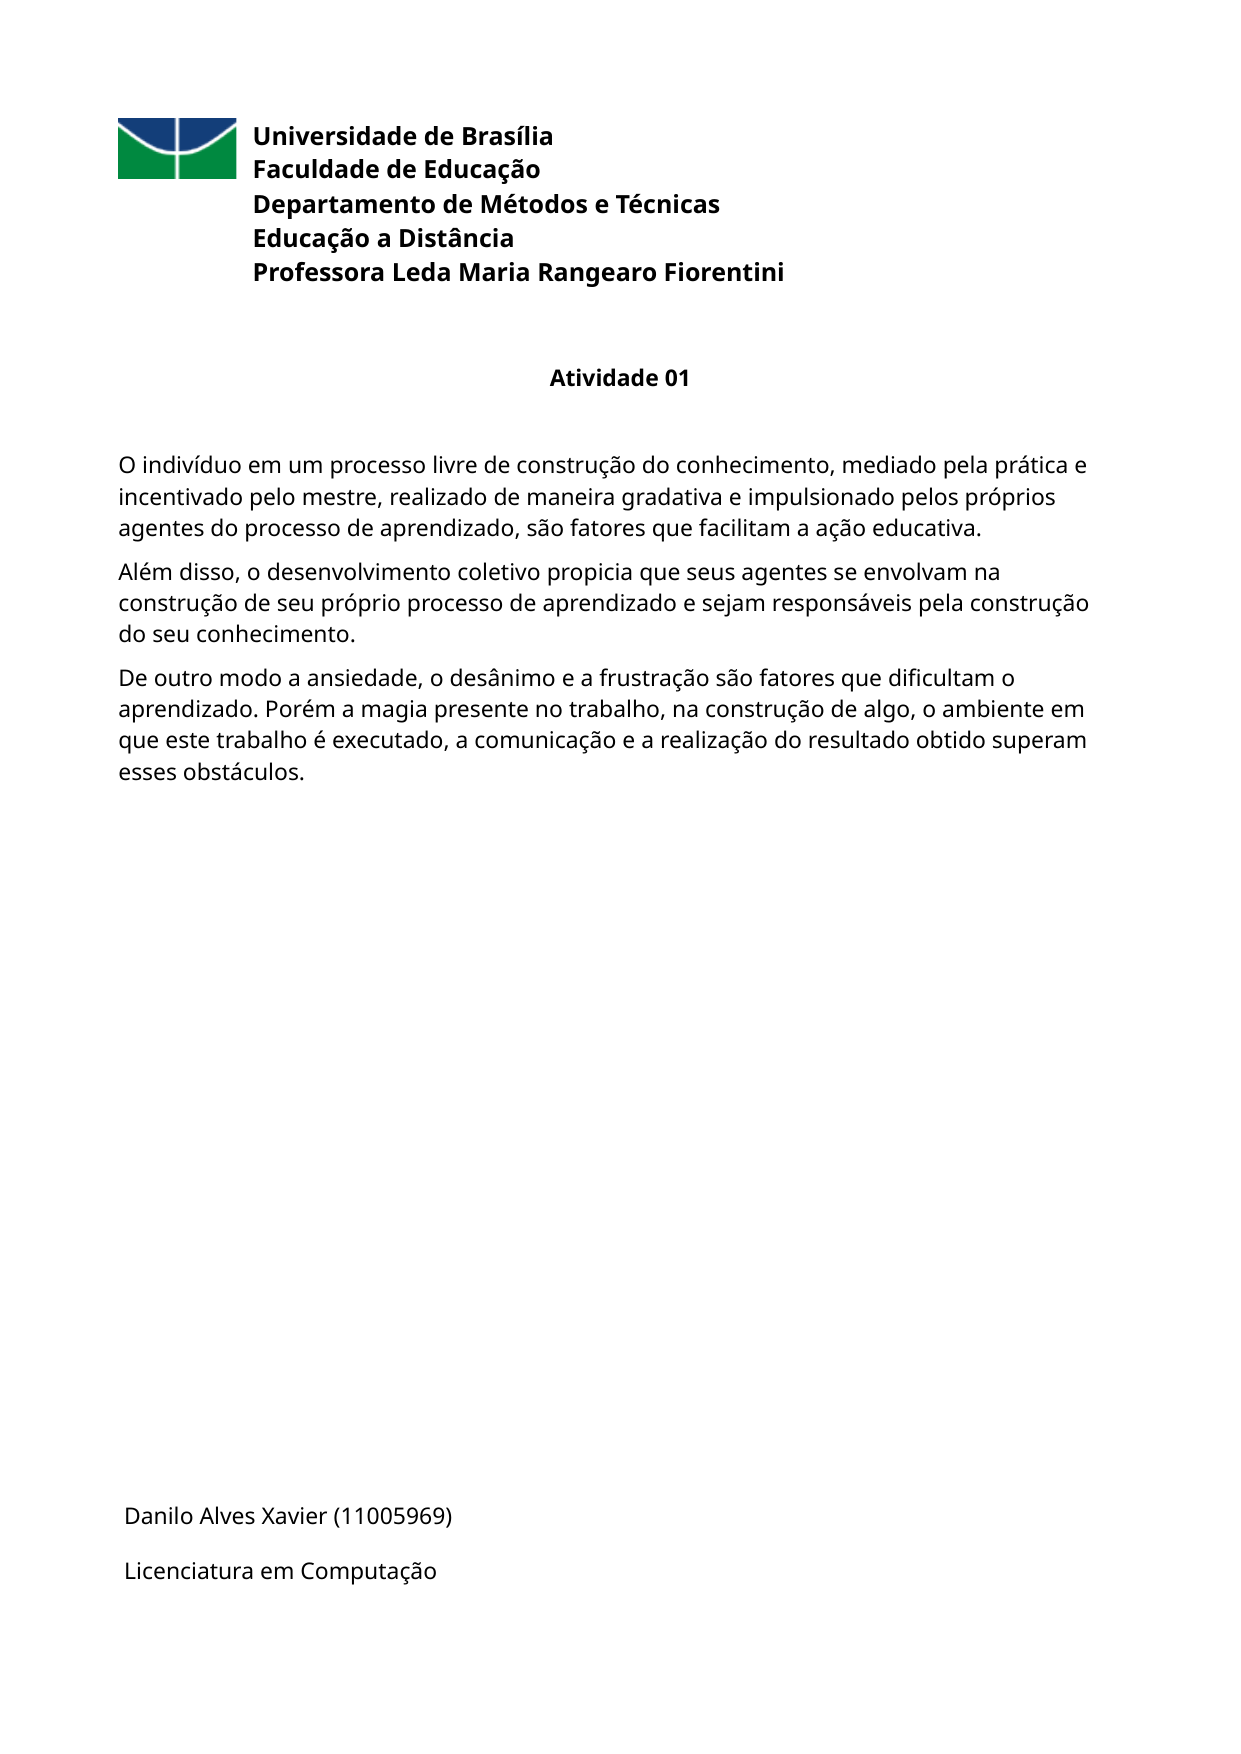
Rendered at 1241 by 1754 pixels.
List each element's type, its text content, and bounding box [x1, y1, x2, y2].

text Além disso, o desenvolvimento coletivo propicia que seus agentes se envolvam na construção de seu próprio processo de aprendizado e sejam responsáveis pela construção do seu conhecimento. [118, 555, 1122, 649]
text Atividade 01 [118, 362, 1122, 393]
text De outro modo a ansiedade, o desânimo e a frustração são fatores que dificultam o aprendizado. Porém a magia presente no trabalho, na construção de algo, o ambiente em que este trabalho é executado, a comunicação e a realização do resultado obtido superam esses obstáculos. [118, 662, 1122, 787]
picture [118, 118, 237, 179]
text O indivíduo em um processo livre de construção do conhecimento, mediado pela prática e incentivado pelo mestre, realizado de maneira gradativa e impulsionado pelos próprios agentes do processo de aprendizado, são fatores que facilitam a ação educativa. [118, 449, 1122, 543]
